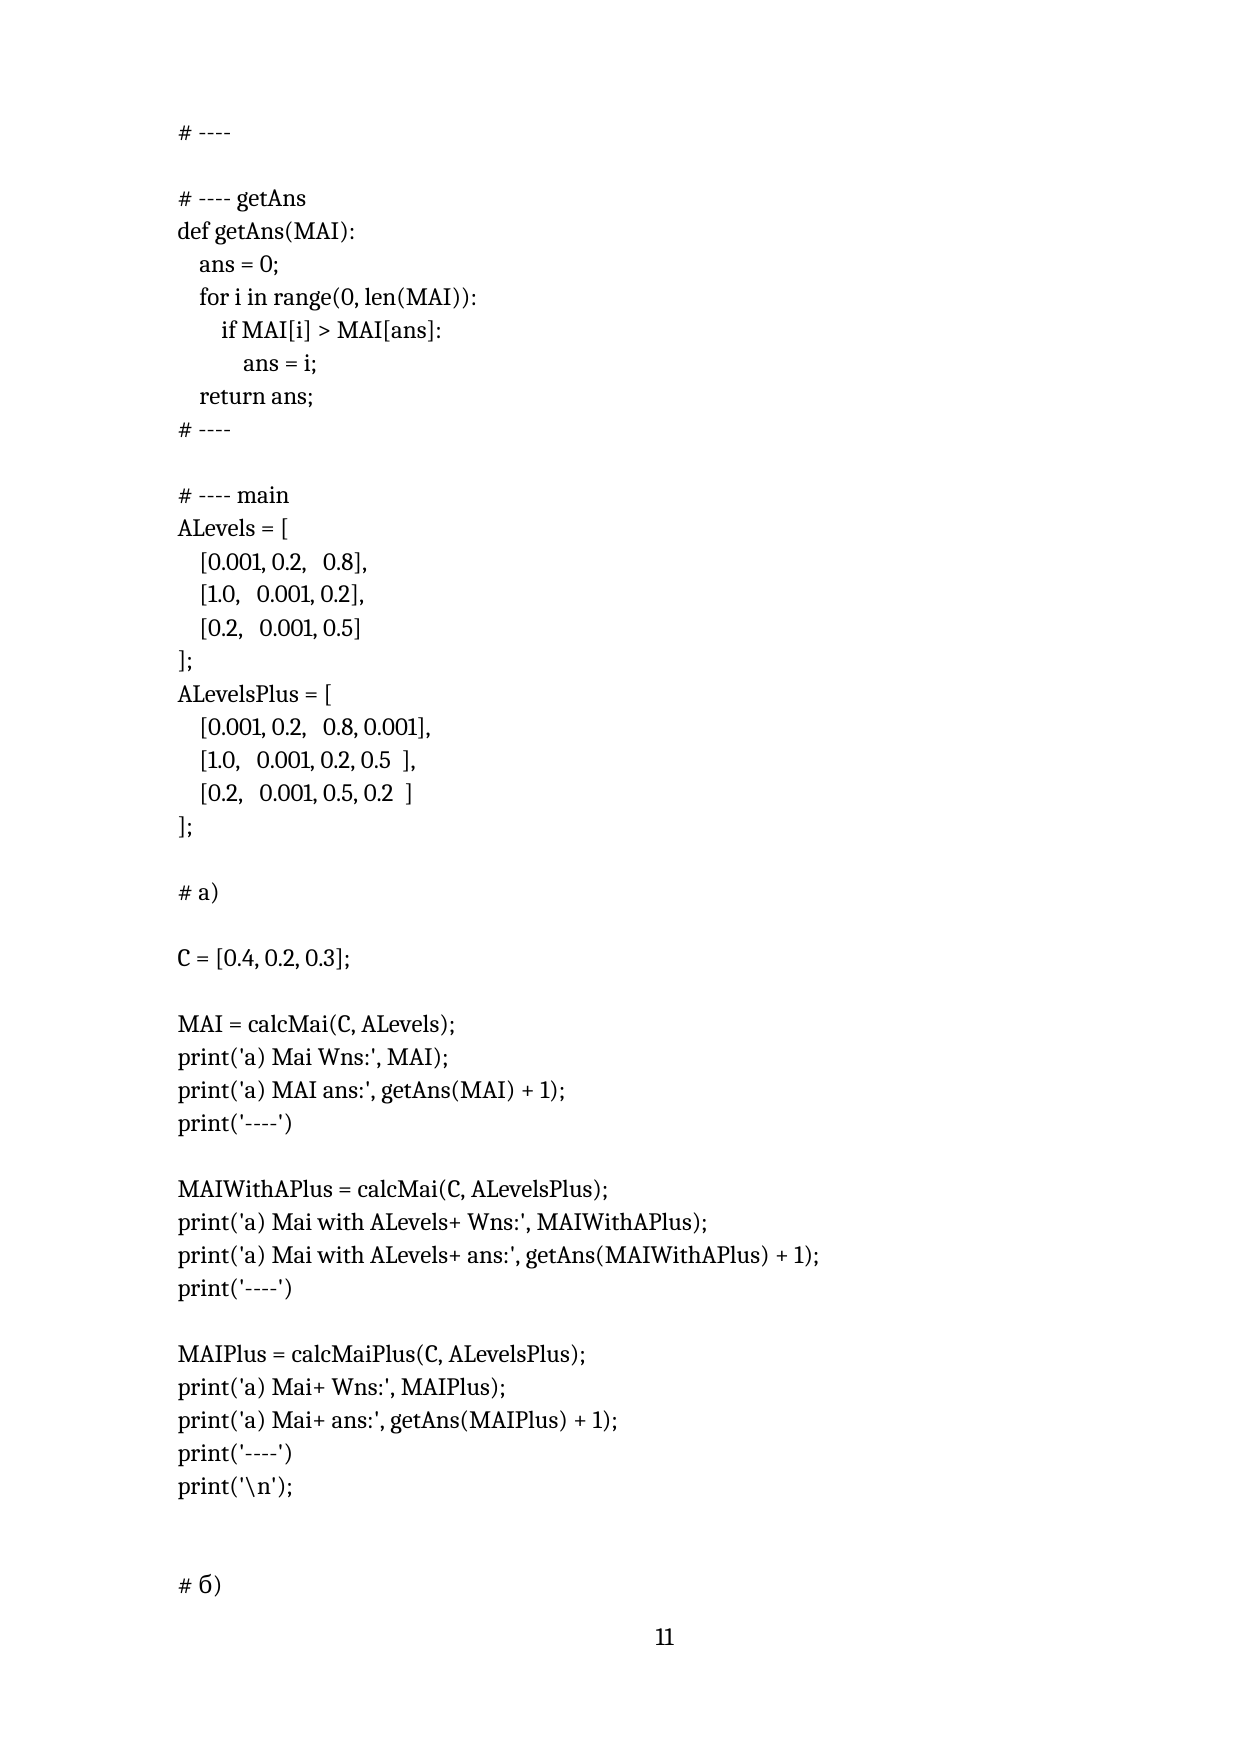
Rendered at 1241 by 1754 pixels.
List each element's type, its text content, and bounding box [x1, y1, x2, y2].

text for i in range(0, len(MAI)): [177, 283, 1152, 312]
text ans = 0; [177, 250, 1152, 279]
text # ---- [177, 415, 1152, 444]
text MAIPlus = calcMaiPlus(C, ALevelsPlus); [177, 1340, 1152, 1369]
text [0.2, 0.001, 0.5, 0.2 ] [177, 778, 1152, 807]
text ]; [177, 812, 1152, 840]
text # б) [177, 1571, 1152, 1600]
text print('a) Mai Wns:', MAI); [177, 1043, 1152, 1071]
text print('----') [177, 1109, 1152, 1137]
text print('a) MAI ans:', getAns(MAI) + 1); [177, 1076, 1152, 1104]
text [0.001, 0.2, 0.8], [177, 547, 1152, 576]
text print('a) Mai+ ans:', getAns(MAIPlus) + 1); [177, 1406, 1152, 1435]
text ALevelsPlus = [ [177, 679, 1152, 708]
text print('a) Mai+ Wns:', MAIPlus); [177, 1373, 1152, 1402]
text if MAI[i] > MAI[ans]: [177, 316, 1152, 345]
text ALevels = [ [177, 514, 1152, 543]
text return ans; [177, 382, 1152, 411]
text print('a) Mai with ALevels+ ans:', getAns(MAIWithAPlus) + 1); [177, 1241, 1152, 1269]
text print('----') [177, 1439, 1152, 1468]
text [1.0, 0.001, 0.2], [177, 580, 1152, 609]
text [1.0, 0.001, 0.2, 0.5 ], [177, 746, 1152, 774]
text MAIWithAPlus = calcMai(C, ALevelsPlus); [177, 1175, 1152, 1203]
text MAI = calcMai(C, ALevels); [177, 1010, 1152, 1038]
text C = [0.4, 0.2, 0.3]; [177, 944, 1152, 972]
text ]; [177, 646, 1152, 675]
text [0.2, 0.001, 0.5] [177, 613, 1152, 642]
text # ---- getAns [177, 184, 1152, 213]
text def getAns(MAI): [177, 217, 1152, 246]
text ans = i; [177, 349, 1152, 378]
text # ---- [177, 118, 1152, 147]
text # ---- main [177, 481, 1152, 510]
text print('\n'); [177, 1472, 1152, 1501]
text [0.001, 0.2, 0.8, 0.001], [177, 712, 1152, 741]
text # a) [177, 878, 1152, 906]
text print('a) Mai with ALevels+ Wns:', MAIWithAPlus); [177, 1208, 1152, 1237]
text print('----') [177, 1274, 1152, 1303]
